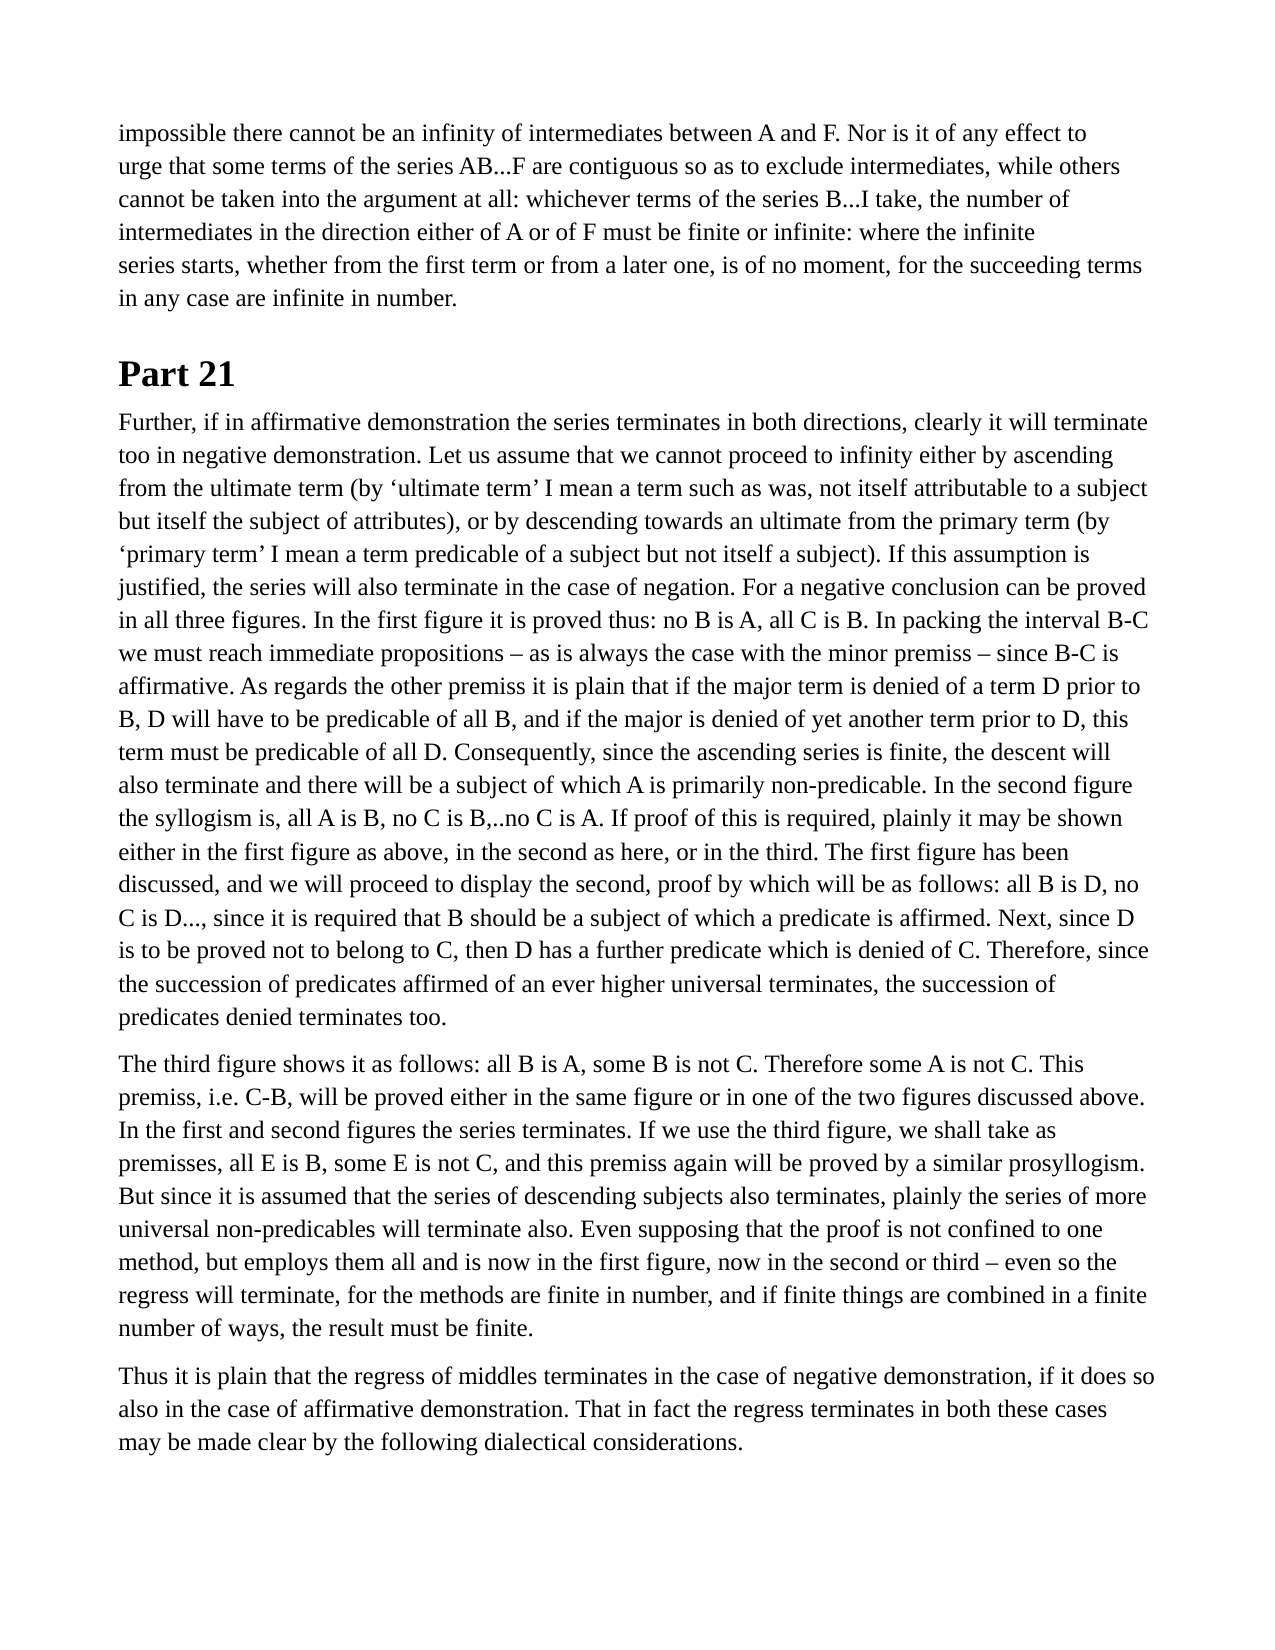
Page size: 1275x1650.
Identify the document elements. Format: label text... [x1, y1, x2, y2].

text Further, if in affirmative demonstration the series terminates in both directions, clearly it will terminate too in negative demonstration. Let us assume that we cannot proceed to infinity either by ascending from the ultimate term (by ‘ultimate term’ I mean a term such as was, not itself attributable to a subject but itself the subject of attributes), or by descending towards an ultimate from the primary term (by ‘primary term’ I mean a term predicable of a subject but not itself a subject). If this assumption is justified, the series will also terminate in the case of negation. For a negative conclusion can be proved in all three figures. In the first figure it is proved thus: no B is A, all C is B. In packing the interval B-C we must reach immediate propositions – as is always the case with the minor premiss – since B-C is affirmative. As regards the other premiss it is plain that if the major term is denied of a term D prior to B, D will have to be predicable of all B, and if the major is denied of yet another term prior to D, this term must be predicable of all D. Consequently, since the ascending series is finite, the descent will also terminate and there will be a subject of which A is primarily non-predicable. In the second figure the syllogism is, all A is B, no C is B,..no C is A. If proof of this is required, plainly it may be shown either in the first figure as above, in the second as here, or in the third. The first figure has been discussed, and we will proceed to display the second, proof by which will be as follows: all B is D, no C is D..., since it is required that B should be a subject of which a predicate is affirmed. Next, since D is to be proved not to belong to C, then D has a further predicate which is denied of C. Therefore, since the succession of predicates affirmed of an ever higher universal terminates, the succession of predicates denied terminates too. [118, 407, 1157, 1030]
subtitle Part 21 [118, 352, 1157, 395]
text The third figure shows it as follows: all B is A, some B is not C. Therefore some A is not C. This premiss, i.e. C-B, will be proved either in the same figure or in one of the two figures discussed above. In the first and second figures the series terminates. If we use the third figure, we shall take as premisses, all E is B, some E is not C, and this premiss again will be proved by a similar prosyllogism. But since it is assumed that the series of descending subjects also terminates, plainly the series of more universal non-predicables will terminate also. Even supposing that the proof is not confined to one method, but employs them all and is now in the first figure, now in the second or third – even so the regress will terminate, for the methods are finite in number, and if finite things are combined in a finite number of ways, the result must be finite. [118, 1049, 1157, 1342]
text Thus it is plain that the regress of middles terminates in the case of negative demonstration, if it does so also in the case of affirmative demonstration. That in fact the regress terminates in both these cases may be made clear by the following dialectical considerations. [118, 1361, 1157, 1456]
text impossible there cannot be an infinity of intermediates between A and F. Nor is it of any effect to urge that some terms of the series AB...F are contiguous so as to exclude intermediates, while others cannot be taken into the argument at all: whichever terms of the series B...I take, the number of intermediates in the direction either of A or of F must be finite or infinite: where the infinite series starts, whether from the first term or from a later one, is of no moment, for the succeeding terms in any case are infinite in number. [118, 118, 1157, 312]
